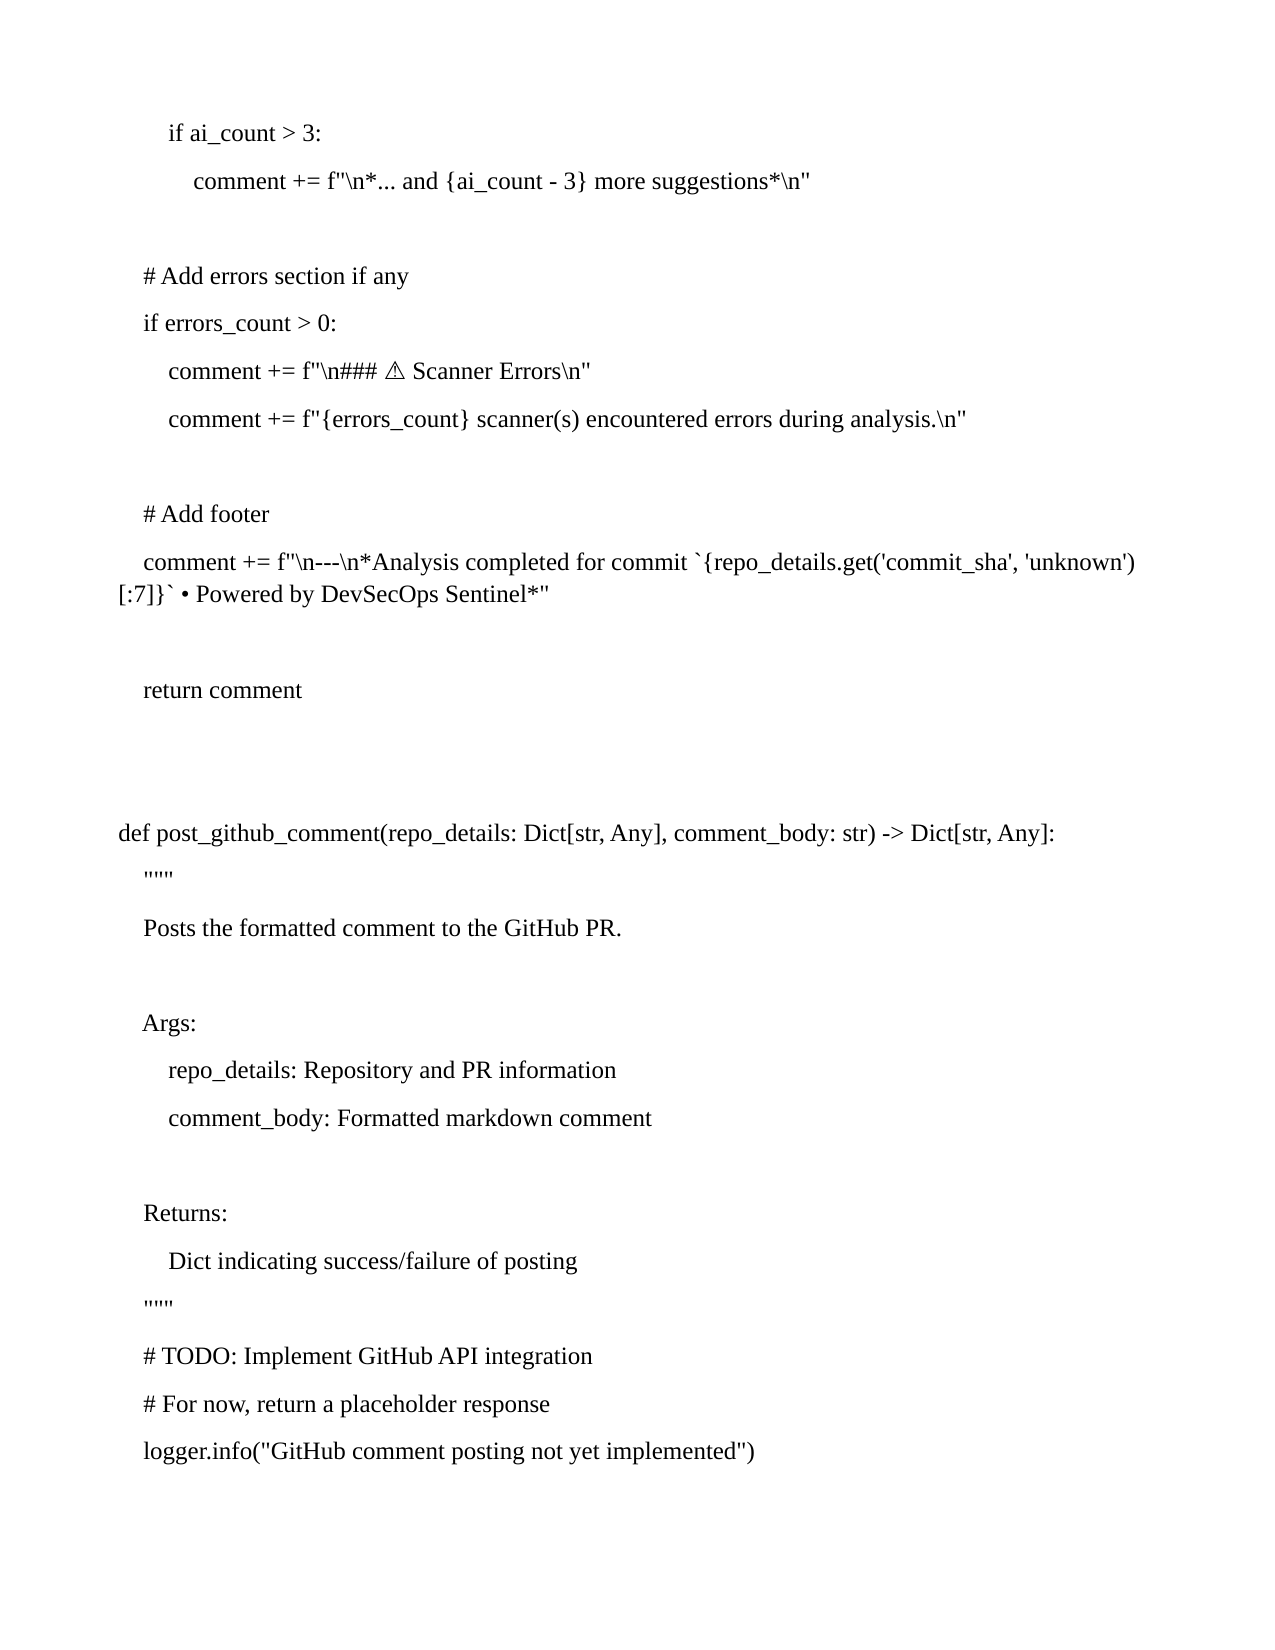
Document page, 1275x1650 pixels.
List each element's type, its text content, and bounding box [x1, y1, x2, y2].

text Posts the formatted comment to the GitHub PR. [118, 913, 1157, 942]
text """ [118, 865, 1157, 894]
text logger.info("GitHub comment posting not yet implemented") [118, 1436, 1157, 1465]
text Returns: [118, 1198, 1157, 1227]
text """ [118, 1294, 1157, 1322]
text def post_github_comment(repo_details: Dict[str, Any], comment_body: str) -> Dict[str, Any]: [118, 818, 1157, 846]
text comment += f"\n---\n*Analysis completed for commit `{repo_details.get('commit_sha', 'unknown')[:7]}` • Powered by DevSecOps Sentinel*" [118, 547, 1157, 608]
text repo_details: Repository and PR information [118, 1056, 1157, 1084]
text if errors_count > 0: [118, 308, 1157, 337]
text # Add footer [118, 499, 1157, 528]
text comment += f"\n*... and {ai_count - 3} more suggestions*\n" [118, 166, 1157, 194]
text comment += f"\n### ⚠️ Scanner Errors\n" [118, 356, 1157, 385]
text comment += f"{errors_count} scanner(s) encountered errors during analysis.\n" [118, 404, 1157, 432]
text # For now, return a placeholder response [118, 1389, 1157, 1418]
text comment_body: Formatted markdown comment [118, 1103, 1157, 1132]
text # Add errors section if any [118, 261, 1157, 290]
text Args: [118, 1008, 1157, 1037]
text Dict indicating success/failure of posting [118, 1246, 1157, 1275]
text if ai_count > 3: [118, 118, 1157, 147]
text # TODO: Implement GitHub API integration [118, 1341, 1157, 1370]
text return comment [118, 675, 1157, 703]
